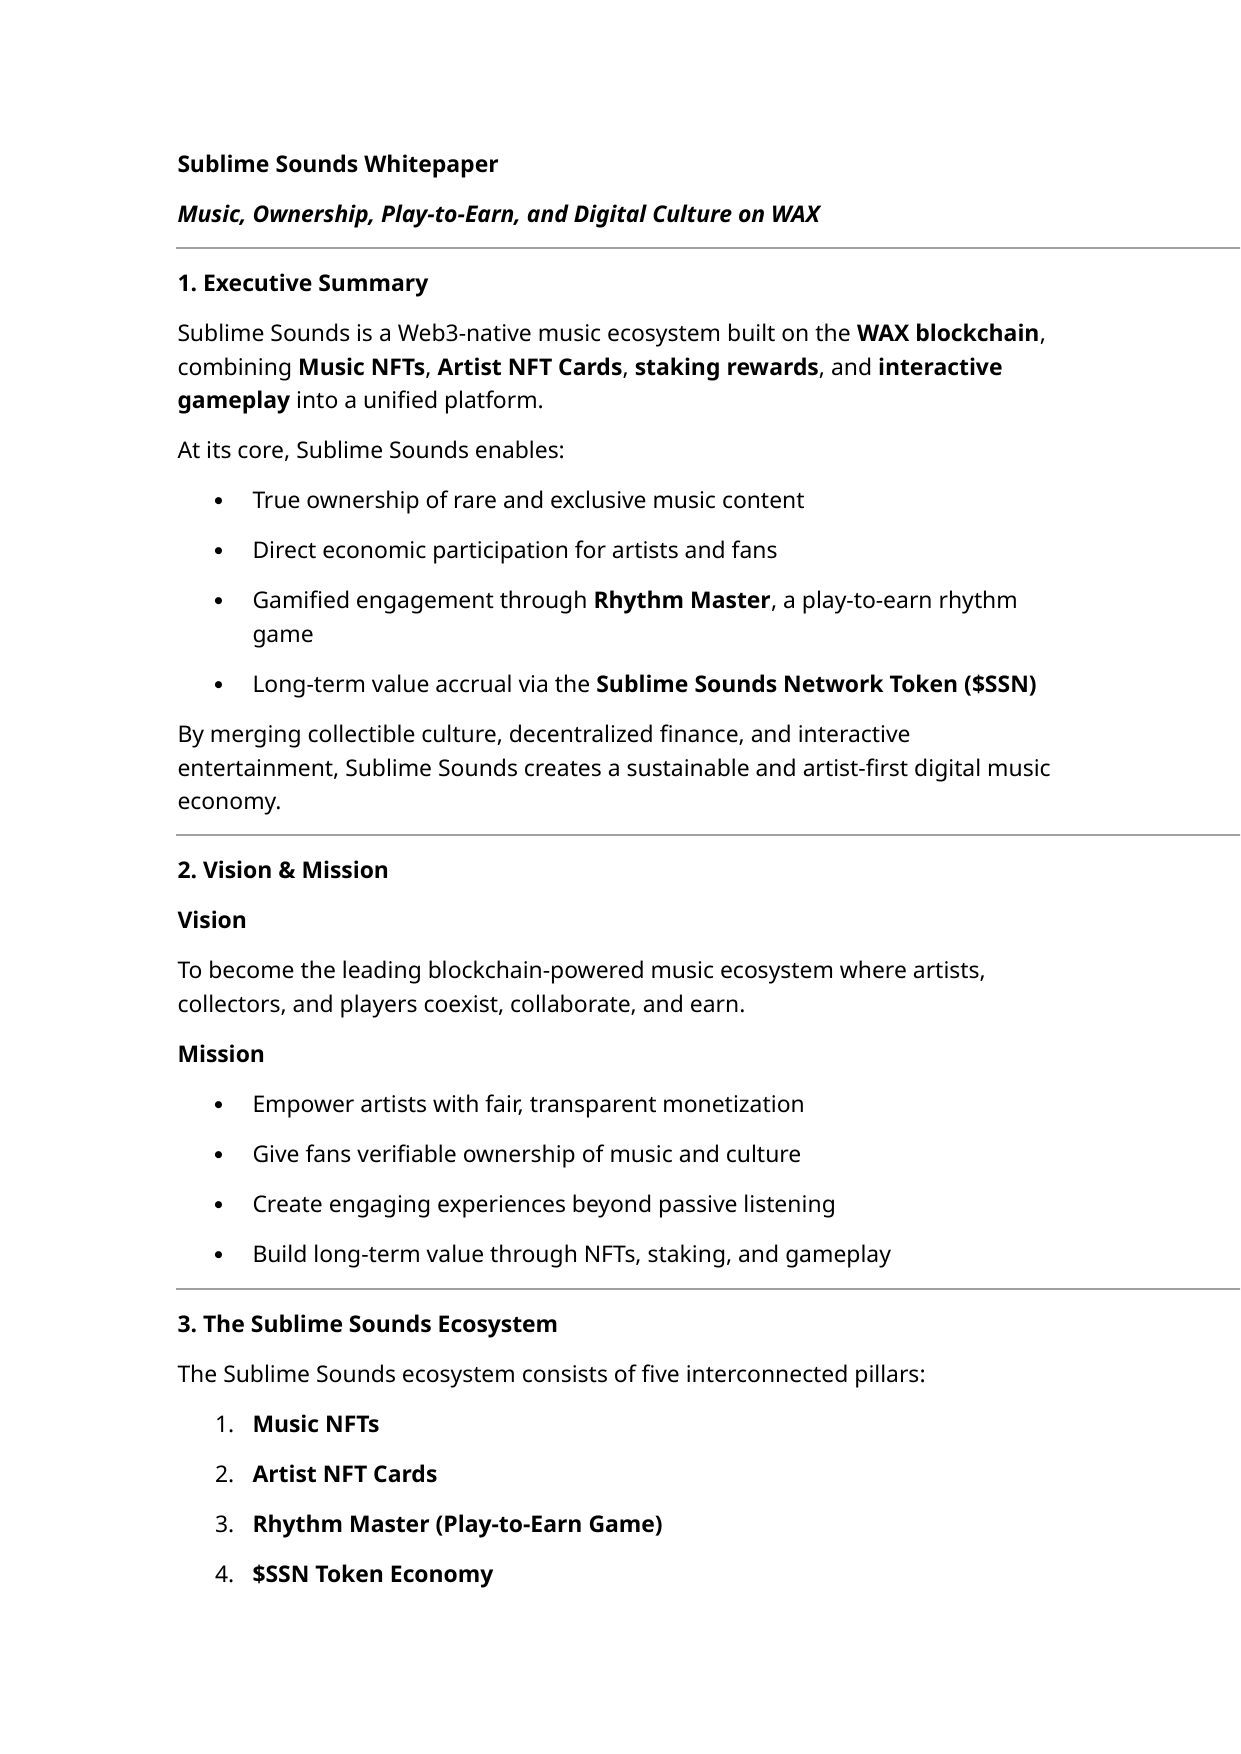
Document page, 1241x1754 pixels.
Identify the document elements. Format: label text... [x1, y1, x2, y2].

text Vision [177, 904, 1063, 936]
text Sublime Sounds Whitepaper [177, 148, 1063, 179]
list Long-term value accrual via the Sublime Sounds Network Token ($SSN) [215, 668, 1063, 699]
text To become the leading blockchain-powered music ecosystem where artists, collectors, and players coexist, collaborate, and earn. [177, 954, 1063, 1019]
text The Sublime Sounds ecosystem consists of five interconnected pillars: [177, 1358, 1063, 1389]
list Artist NFT Cards [215, 1458, 1063, 1489]
text Sublime Sounds is a Web3-native music ecosystem built on the WAX blockchain, combining Music NFTs, Artist NFT Cards, staking rewards, and interactive gameplay into a unified platform. [177, 317, 1063, 415]
text Music, Ownership, Play-to-Earn, and Digital Culture on WAX [177, 198, 1063, 229]
list Direct economic participation for artists and fans [215, 534, 1063, 566]
text At its core, Sublime Sounds enables: [177, 434, 1063, 465]
list True ownership of rare and exclusive music content [215, 484, 1063, 515]
list Build long-term value through NFTs, staking, and gameplay [215, 1238, 1063, 1269]
text 2. Vision & Mission [177, 854, 1063, 885]
list Rhythm Master (Play-to-Earn Game) [215, 1508, 1063, 1539]
list Gamified engagement through Rhythm Master, a play-to-earn rhythm game [215, 584, 1063, 649]
list $SSN Token Economy [215, 1558, 1063, 1589]
text 1. Executive Summary [177, 267, 1063, 298]
list Music NFTs [215, 1408, 1063, 1439]
text Mission [177, 1038, 1063, 1069]
list Create engaging experiences beyond passive listening [215, 1188, 1063, 1219]
text 3. The Sublime Sounds Ecosystem [177, 1308, 1063, 1339]
list Empower artists with fair, transparent monetization [215, 1088, 1063, 1119]
list Give fans verifiable ownership of music and culture [215, 1138, 1063, 1169]
text By merging collectible culture, decentralized finance, and interactive entertainment, Sublime Sounds creates a sustainable and artist-first digital music economy. [177, 718, 1063, 816]
